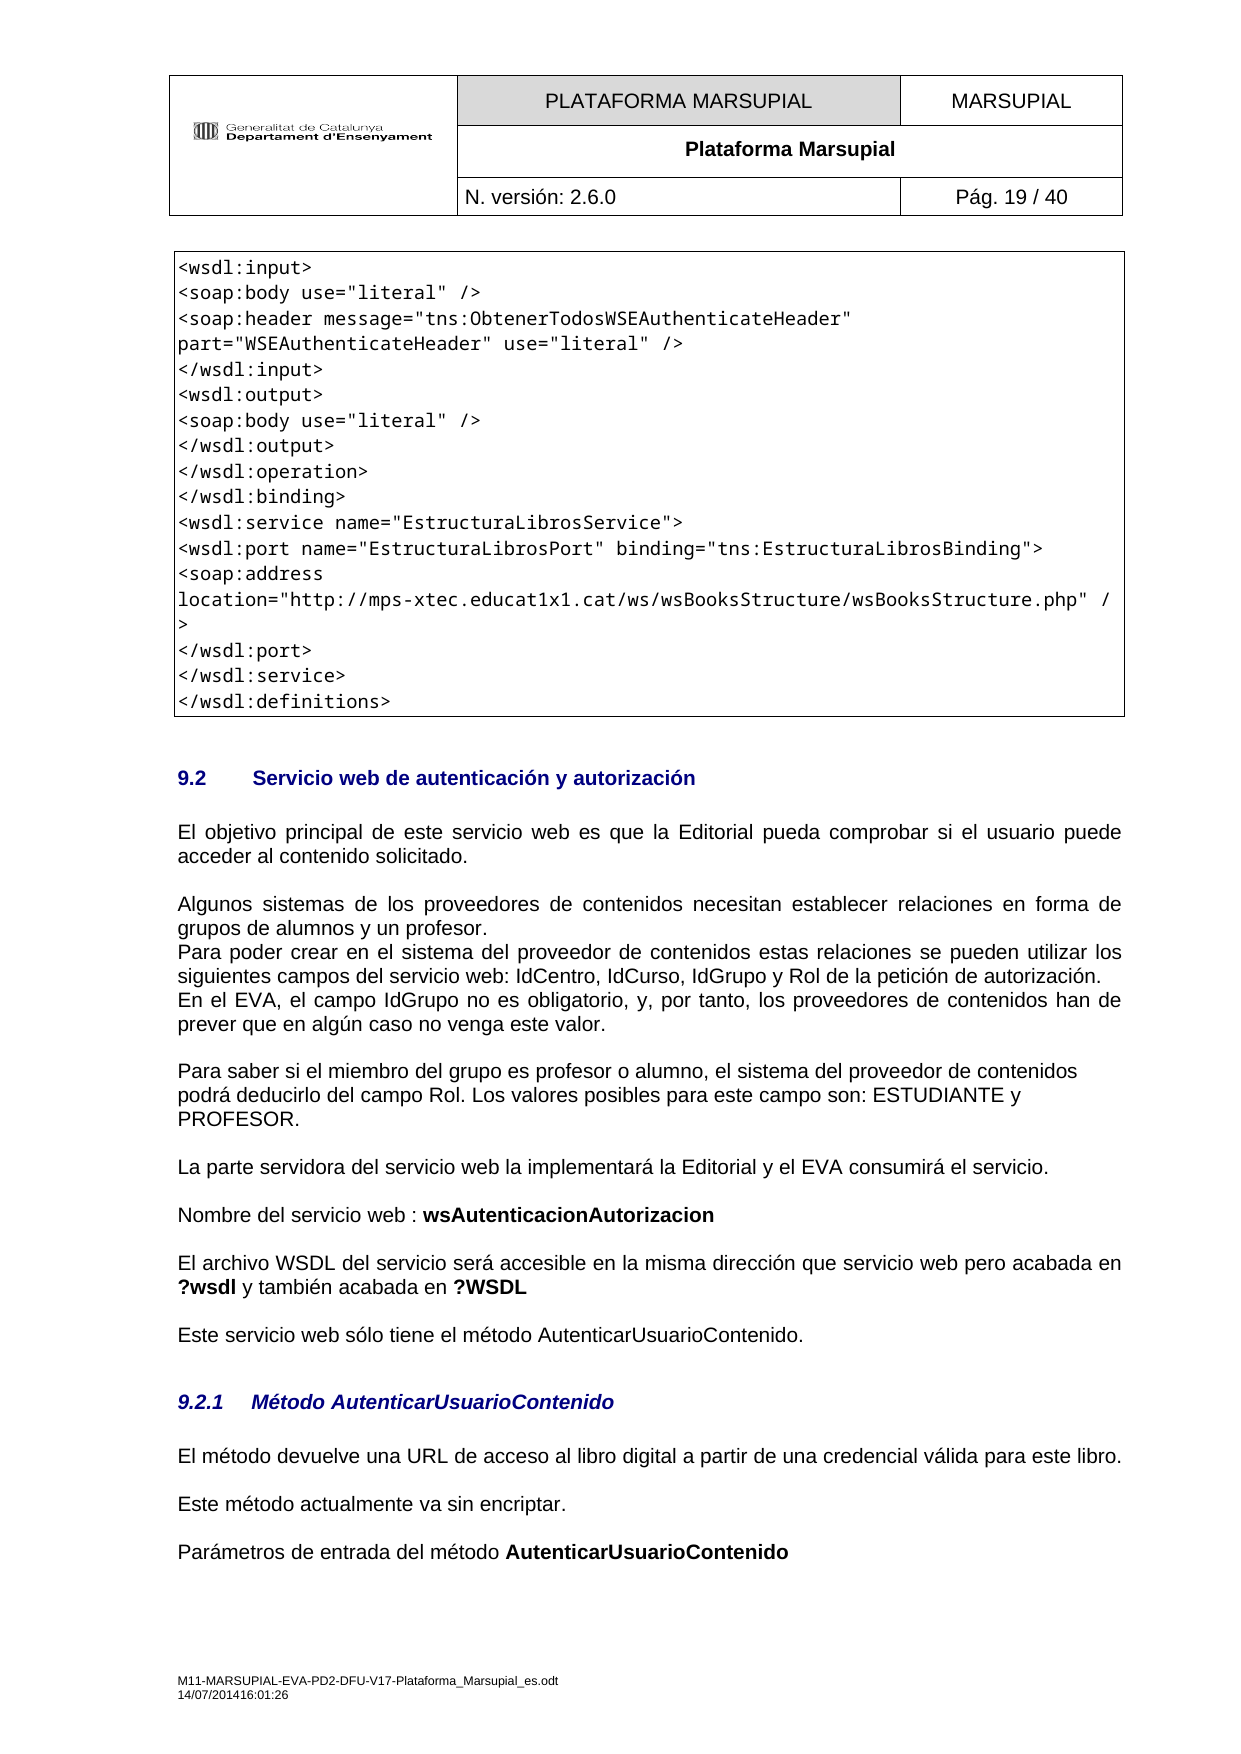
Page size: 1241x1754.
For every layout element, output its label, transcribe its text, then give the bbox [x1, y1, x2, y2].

text Este método actualmente va sin encriptar. [177, 1492, 1122, 1516]
subtitle Método AutenticarUsuarioContenido [177, 1389, 1122, 1413]
text Este servicio web sólo tiene el método AutenticarUsuarioContenido. [177, 1323, 1122, 1347]
text </wsdl:definitions> [175, 685, 1124, 716]
subtitle Servicio web de autenticación y autorización [177, 766, 1122, 789]
text Parámetros de entrada del método AutenticarUsuarioContenido [177, 1539, 1122, 1563]
text <wsdl:output> [177, 382, 1122, 407]
text </wsdl:input> [177, 356, 1122, 382]
text La parte servidora del servicio web la implementará la Editorial y el EVA consumirá el servicio. [177, 1131, 1122, 1179]
text </wsdl:operation> [177, 458, 1122, 484]
text Algunos sistemas de los proveedores de contenidos necesitan establecer relaciones en forma de grupos de alumnos y un profesor. [177, 892, 1122, 939]
text <soap:address location="http://mps-xtec.educat1x1.cat/ws/wsBooksStructure/wsBooksStructure.php" /> [177, 560, 1122, 637]
text <wsdl:input> [175, 252, 1124, 280]
text En el EVA, el campo IdGrupo no es obligatorio, y, por tanto, los proveedores de contenidos han de prever que en algún caso no venga este valor. [177, 987, 1122, 1035]
text El método devuelve una URL de acceso al libro digital a partir de una credencial válida para este libro. [177, 1444, 1122, 1468]
text Para saber si el miembro del grupo es profesor o alumno, el sistema del proveedor de contenidos podrá deducirlo del campo Rol. Los valores posibles para este campo son: ESTUDIANTE y PROFESOR. [177, 1059, 1122, 1131]
text </wsdl:service> [177, 662, 1122, 685]
text </wsdl:binding> [177, 484, 1122, 509]
text <soap:body use="literal" /> [177, 407, 1122, 433]
text <wsdl:port name="EstructuraLibrosPort" binding="tns:EstructuraLibrosBinding"> [177, 535, 1122, 560]
text <soap:body use="literal" /> [177, 280, 1122, 305]
text <soap:header message="tns:ObtenerTodosWSEAuthenticateHeader" part="WSEAuthenticateHeader" use="literal" /> [177, 305, 1122, 356]
text El archivo WSDL del servicio será accesible en la misma dirección que servicio web pero acabada en ?wsdl y también acabada en ?WSDL [177, 1251, 1122, 1299]
text Nombre del servicio web : wsAutenticacionAutorizacion [177, 1203, 1122, 1227]
text </wsdl:output> [177, 433, 1122, 458]
text <wsdl:service name="EstructuraLibrosService"> [177, 509, 1122, 535]
text Para poder crear en el sistema del proveedor de contenidos estas relaciones se pueden utilizar los siguientes campos del servicio web: IdCentro, IdCurso, IdGrupo y Rol de la petición de autorización. [177, 939, 1122, 987]
text El objetivo principal de este servicio web es que la Editorial pueda comprobar si el usuario puede acceder al contenido solicitado. [177, 820, 1122, 868]
text </wsdl:port> [177, 637, 1122, 662]
